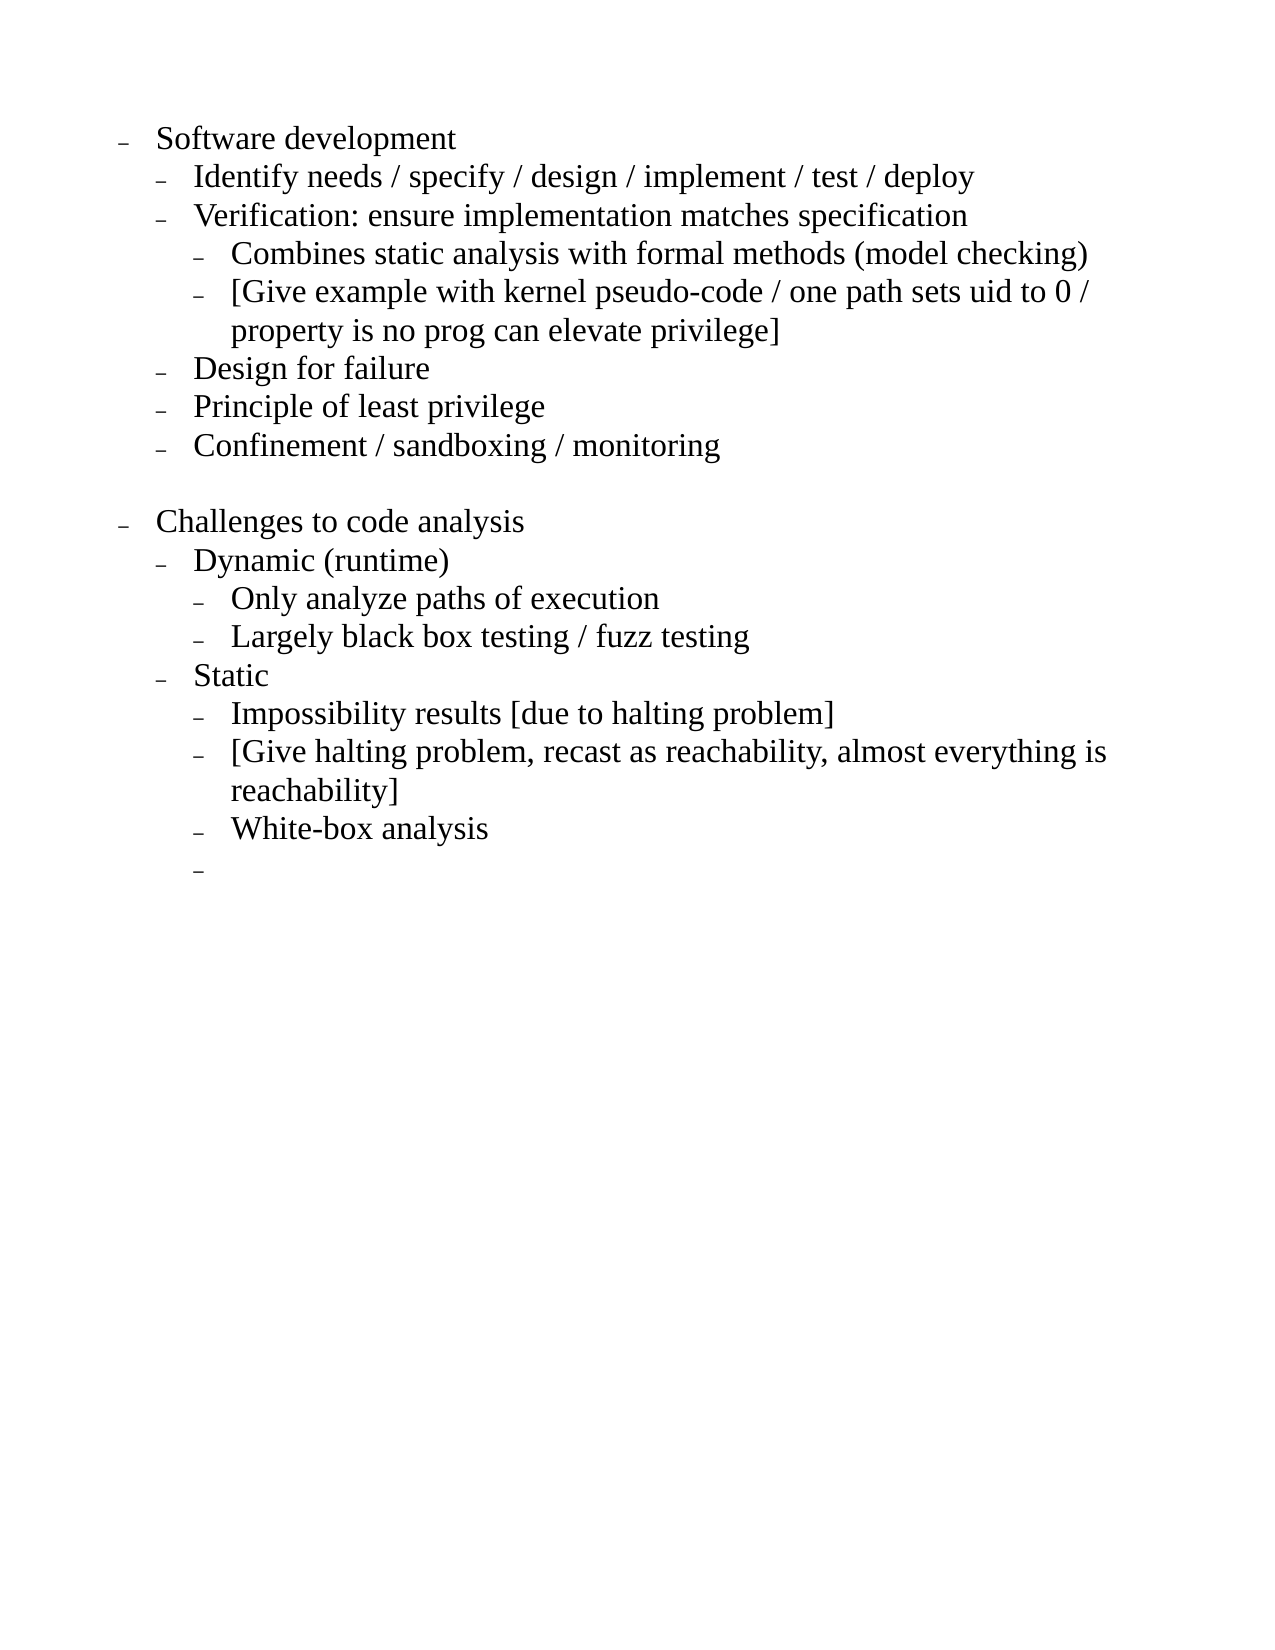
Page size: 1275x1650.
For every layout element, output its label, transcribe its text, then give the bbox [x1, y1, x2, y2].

list Dynamic (runtime) [156, 540, 1157, 578]
list White-box analysis [193, 808, 1157, 846]
list Principle of least privilege [156, 386, 1157, 425]
list [Give example with kernel pseudo-code / one path sets uid to 0 / property is no prog can elevate privilege] [193, 271, 1157, 348]
list Largely black box testing / fuzz testing [193, 616, 1157, 655]
list Combines static analysis with formal methods (model checking) [193, 233, 1157, 271]
list Challenges to code analysis [118, 501, 1157, 540]
list Only analyze paths of execution [193, 578, 1157, 616]
list Static [156, 655, 1157, 693]
list Software development [118, 118, 1157, 156]
list [Give halting problem, recast as reachability, almost everything is reachability] [193, 731, 1157, 808]
list Design for failure [156, 348, 1157, 386]
list Impossibility results [due to halting problem] [193, 693, 1157, 731]
list Verification: ensure implementation matches specification [156, 195, 1157, 233]
list Identify needs / specify / design / implement / test / deploy [156, 156, 1157, 195]
list Confinement / sandboxing / monitoring [156, 425, 1157, 463]
